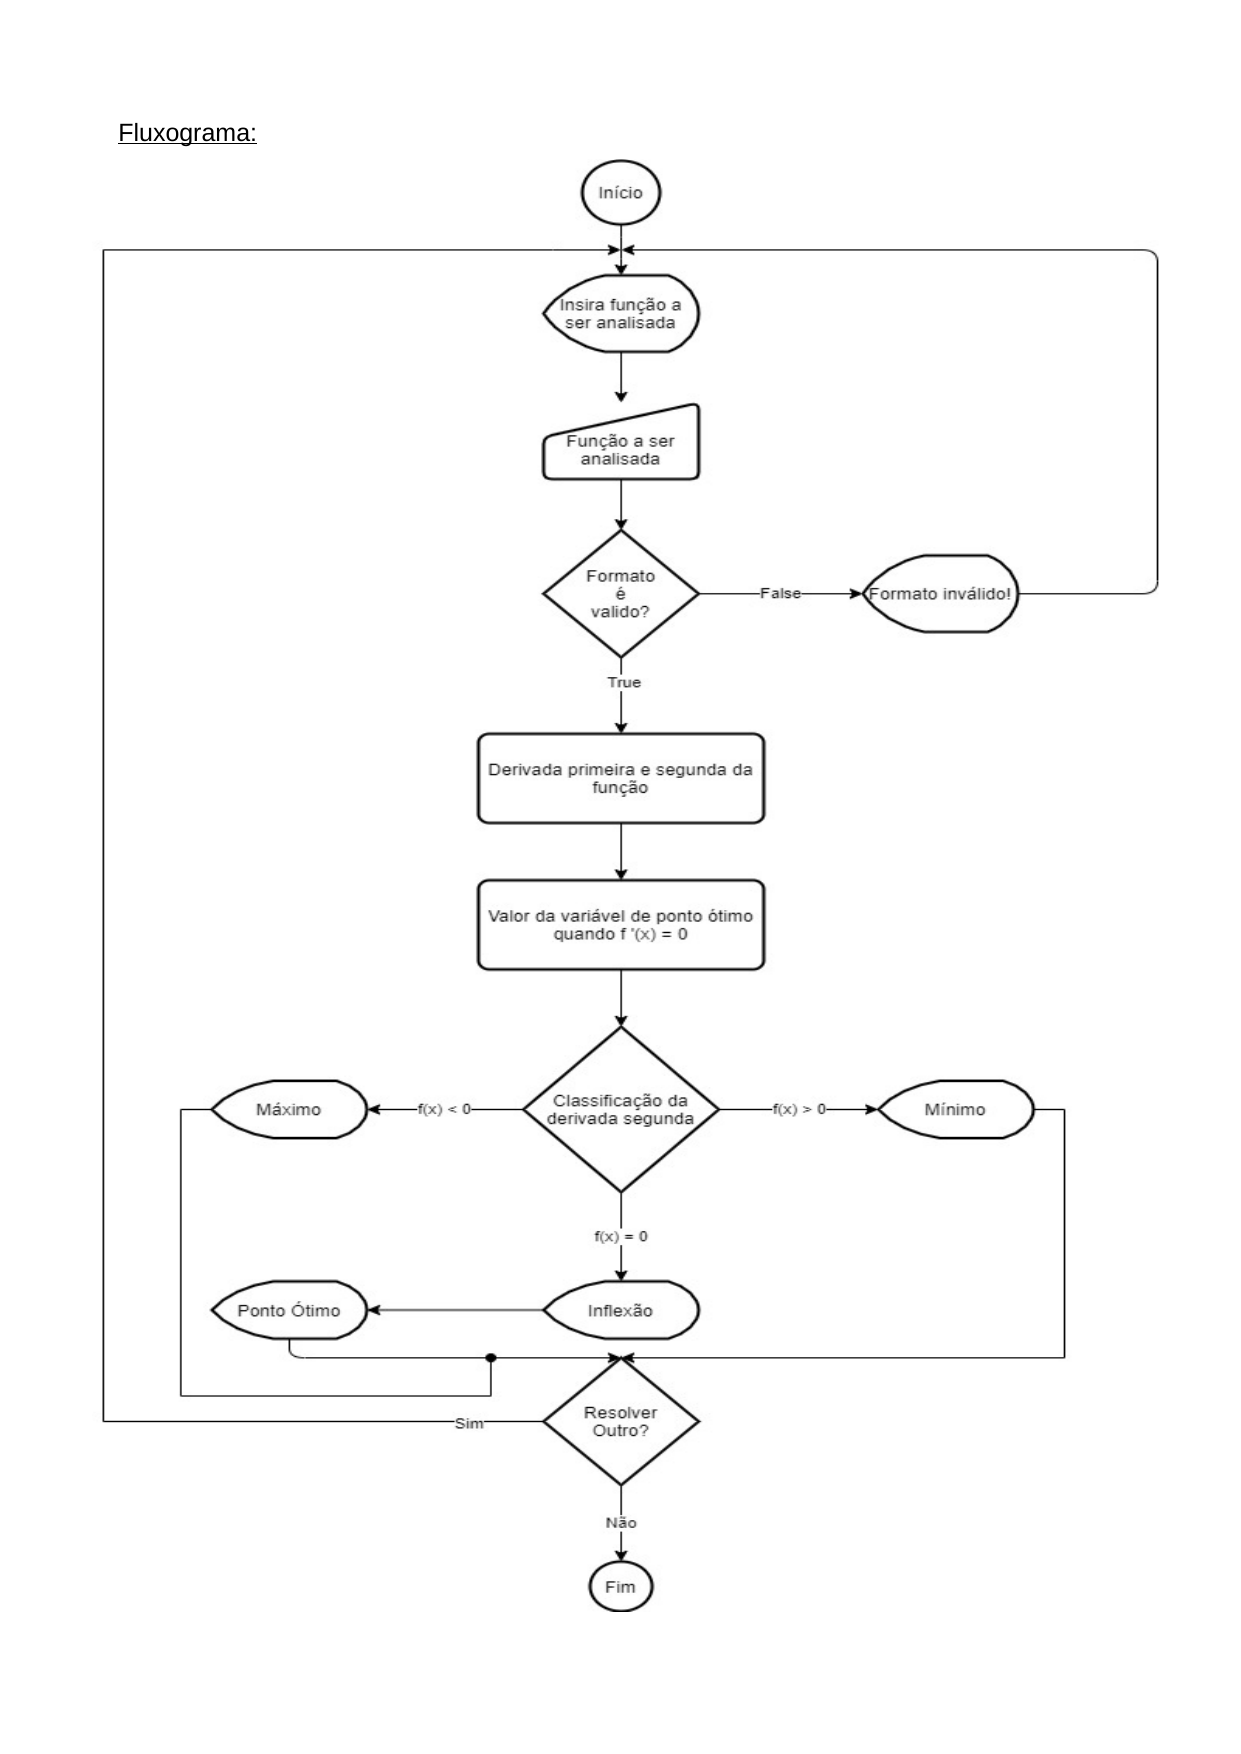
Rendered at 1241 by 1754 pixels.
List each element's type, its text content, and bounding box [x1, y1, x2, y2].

text Fluxograma: [118, 118, 1122, 147]
picture [92, 159, 1171, 1612]
